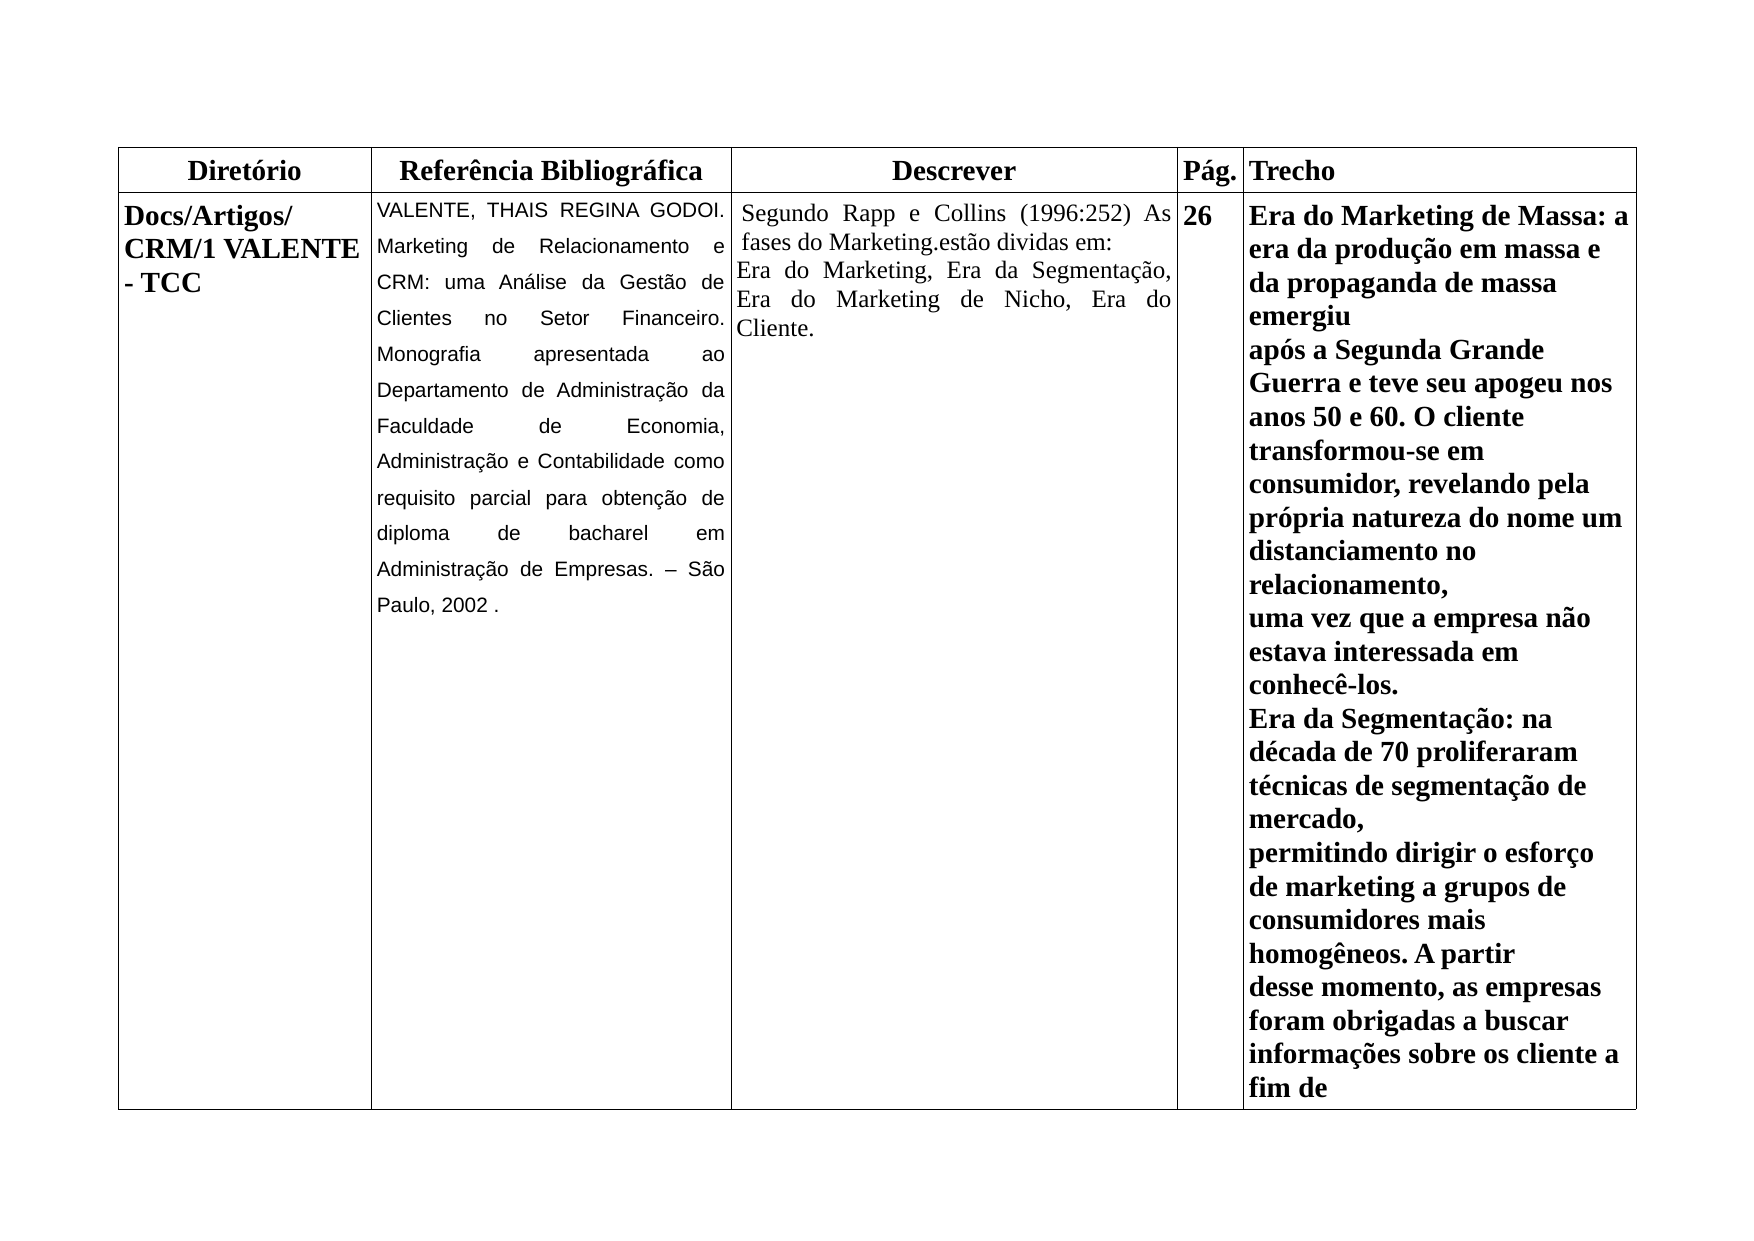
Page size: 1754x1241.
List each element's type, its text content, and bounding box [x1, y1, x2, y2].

table_cell 26 [1178, 193, 1243, 1109]
table_cell VALENTE, THAIS REGINA GODOI. Marketing de Relacionamento e CRM: uma Análise da Gestão de Clientes no Setor Financeiro. Monografia apresentada ao Departamento de Administração da Faculdade de Economia, Administração e Contabilidade como requisito parcial para obtenção de diploma de bacharel em Administração de Empresas. – São Paulo, 2002 . [372, 193, 731, 1109]
table_header Trecho [1244, 148, 1636, 192]
table_cell Era do Marketing de Massa: a era da produção em massa e da propaganda de massa emergiu após a Segunda Grande Guerra e teve seu apogeu nos anos 50 e 60. O cliente transformou-se em consumidor, revelando pela própria natureza do nome um distanciamento no relacionamento, uma vez que a empresa não estava interessada em conhecê-los. Era da Segmentação: na década de 70 proliferaram técnicas de segmentação de mercado, permitindo dirigir o esforço de marketing a grupos de consumidores mais homogêneos. A partir desse momento, as empresas foram obrigadas a buscar informações sobre os cliente a fim de [1244, 193, 1636, 1109]
table_cell Segundo Rapp e Collins (1996:252) As fases do Marketing.estão dividas em: Era do Marketing, Era da Segmentação, Era do Marketing de Nicho, Era do Cliente. [732, 193, 1177, 1109]
table_header Descrever [732, 148, 1177, 192]
table_header Diretório [119, 148, 371, 192]
table_cell Docs/Artigos/CRM/1 VALENTE - TCC [119, 193, 371, 1109]
table_header Pág. [1178, 148, 1243, 192]
table_header Referência Bibliográfica [372, 148, 731, 192]
